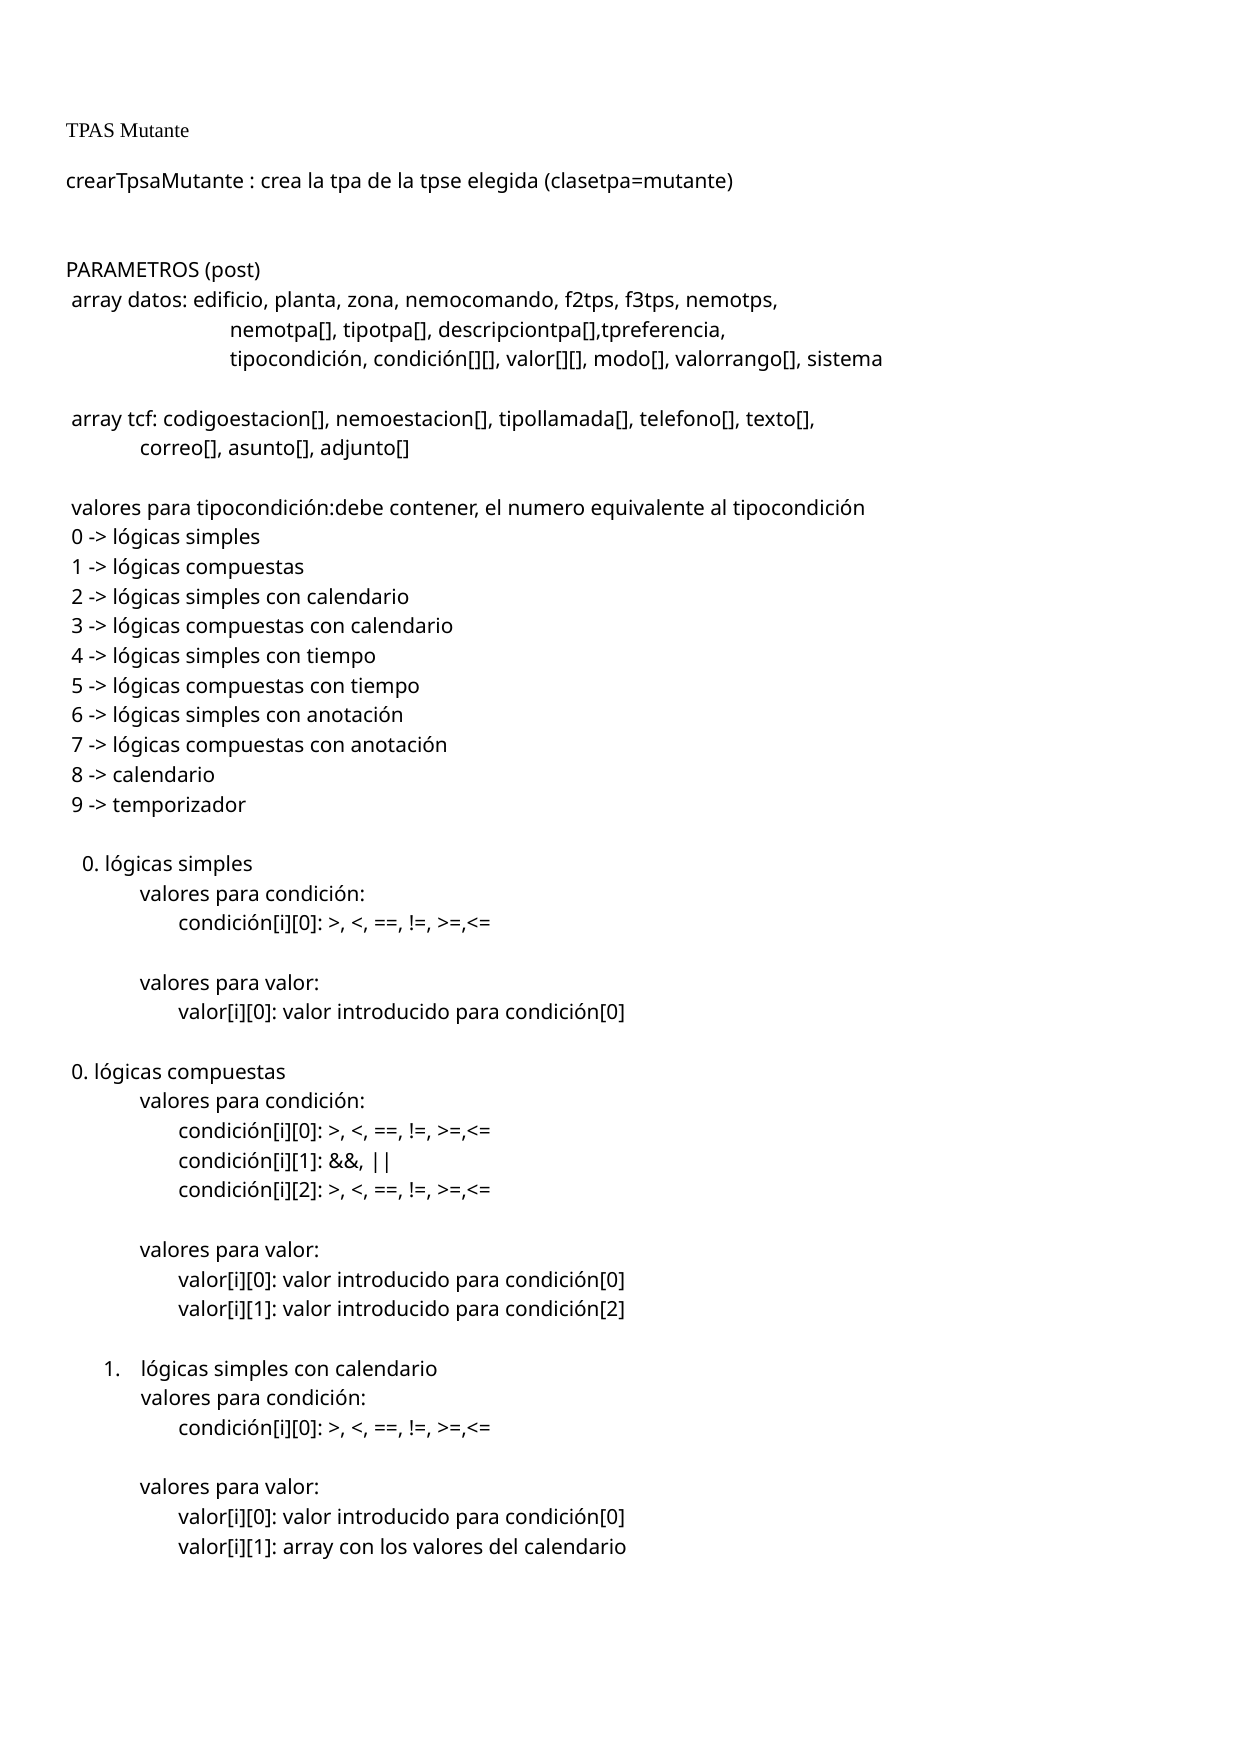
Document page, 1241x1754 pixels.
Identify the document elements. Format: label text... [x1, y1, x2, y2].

text 1 -> lógicas compuestas [66, 551, 1181, 581]
text PARAMETROS (post) [66, 254, 1181, 284]
text nemotpa[], tipotpa[], descripciontpa[],tpreferencia, [66, 313, 1181, 343]
text valores para valor: [66, 1471, 1181, 1501]
text 3 -> lógicas compuestas con calendario [66, 610, 1181, 640]
text 5 -> lógicas compuestas con tiempo [66, 670, 1181, 699]
list condición[i][0]: >, <, ==, !=, >=,<= [141, 907, 1181, 937]
text TPAS Mutante [66, 118, 1181, 142]
text 0. lógicas simples [66, 848, 1181, 877]
text 0. lógicas compuestas [66, 1056, 1181, 1085]
text valores para condición: [66, 877, 1181, 907]
text array datos: edificio, planta, zona, nemocomando, f2tps, f3tps, nemotps, [66, 284, 1181, 313]
list valor[i][0]: valor introducido para condición[0] [141, 1501, 1181, 1531]
text 9 -> temporizador [66, 788, 1181, 818]
text array tcf: codigoestacion[], nemoestacion[], tipollamada[], telefono[], texto[], correo[], asunto[], adjunto[] [66, 402, 1181, 462]
text 2 -> lógicas simples con calendario [66, 581, 1181, 610]
list valor[i][0]: valor introducido para condición[0] [141, 996, 1181, 1026]
text valores para valor: [66, 1234, 1181, 1263]
list lógicas simples con calendario [103, 1352, 1181, 1382]
text crearTpsaMutante : crea la tpa de la tpse elegida (clasetpa=mutante) [66, 166, 1181, 195]
text valores para condición: [66, 1085, 1181, 1115]
list condición[i][0]: >, <, ==, !=, >=,<= [141, 1412, 1181, 1442]
list valores para condición: [103, 1382, 1181, 1412]
text 4 -> lógicas simples con tiempo [66, 640, 1181, 670]
text 0 -> lógicas simples [66, 521, 1181, 551]
text 6 -> lógicas simples con anotación [66, 699, 1181, 729]
list condición[i][0]: >, <, ==, !=, >=,<= [141, 1115, 1181, 1145]
text valores para tipocondición:debe contener, el numero equivalente al tipocondición [66, 492, 1181, 521]
text 7 -> lógicas compuestas con anotación [66, 729, 1181, 759]
list condición[i][1]: &&, || [141, 1145, 1181, 1174]
text tipocondición, condición[][], valor[][], modo[], valorrango[], sistema [66, 343, 1181, 373]
text valores para valor: [66, 967, 1181, 996]
text 8 -> calendario [66, 759, 1181, 788]
list condición[i][2]: >, <, ==, !=, >=,<= [141, 1174, 1181, 1204]
list valor[i][0]: valor introducido para condición[0] [141, 1263, 1181, 1293]
list valor[i][1]: valor introducido para condición[2] [141, 1293, 1181, 1323]
list valor[i][1]: array con los valores del calendario [141, 1531, 1181, 1560]
